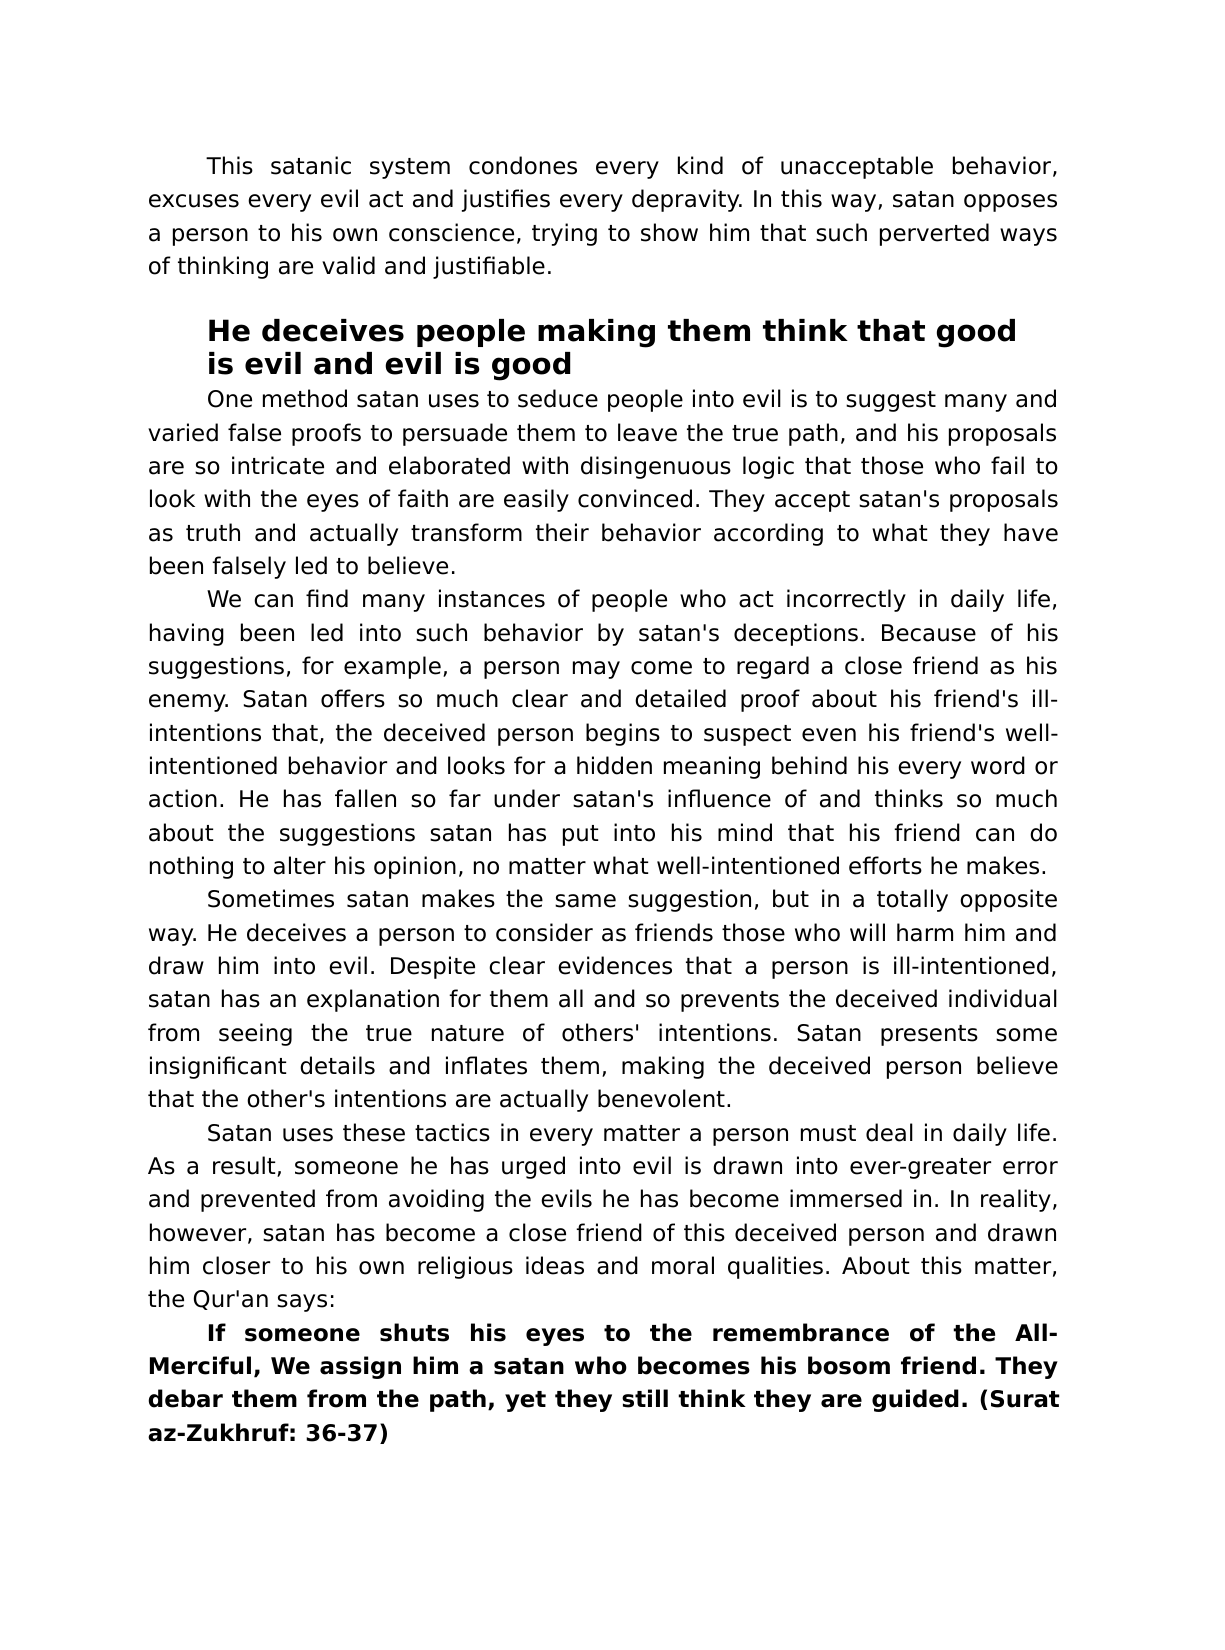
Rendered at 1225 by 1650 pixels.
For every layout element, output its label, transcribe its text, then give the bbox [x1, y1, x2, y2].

text If someone shuts his eyes to the remembrance of the All-Merciful, We assign him a satan who becomes his bosom friend. They debar them from the path, yet they still think they are guided. (Surat az-Zukhruf: 36-37) [148, 1314, 1060, 1448]
text We can find many instances of people who act incorrectly in daily life, having been led into such behavior by satan's deceptions. Because of his suggestions, for example, a person may come to regard a close friend as his enemy. Satan offers so much clear and detailed proof about his friend's ill-intentions that, the deceived person begins to suspect even his friend's well-intentioned behavior and looks for a hidden meaning behind his every word or action. He has fallen so far under satan's influence of and thinks so much about the suggestions satan has put into his mind that his friend can do nothing to alter his opinion, no matter what well-intentioned efforts he makes. [148, 581, 1060, 881]
text This satanic system condones every kind of unacceptable behavior, excuses every evil act and justifies every depravity. In this way, satan opposes a person to his own conscience, trying to show him that such perverted ways of thinking are valid and justifiable. [148, 148, 1060, 281]
text Satan uses these tactics in every matter a person must deal in daily life. As a result, someone he has urged into evil is drawn into ever-greater error and prevented from avoiding the evils he has become immersed in. In reality, however, satan has become a close friend of this deceived person and drawn him closer to his own religious ideas and moral qualities. About this matter, the Qur'an says: [148, 1114, 1060, 1314]
text He deceives people making them think that good [148, 314, 1060, 348]
text Sometimes satan makes the same suggestion, but in a totally opposite way. He deceives a person to consider as friends those who will harm him and draw him into evil. Despite clear evidences that a person is ill-intentioned, satan has an explanation for them all and so prevents the deceived individual from seeing the true nature of others' intentions. Satan presents some insignificant details and inflates them, making the deceived person believe that the other's intentions are actually benevolent. [148, 881, 1060, 1114]
text One method satan uses to seduce people into evil is to suggest many and varied false proofs to persuade them to leave the true path, and his proposals are so intricate and elaborated with disingenuous logic that those who fail to look with the eyes of faith are easily convinced. They accept satan's proposals as truth and actually transform their behavior according to what they have been falsely led to believe. [148, 381, 1060, 581]
text is evil and evil is good [148, 348, 1060, 381]
